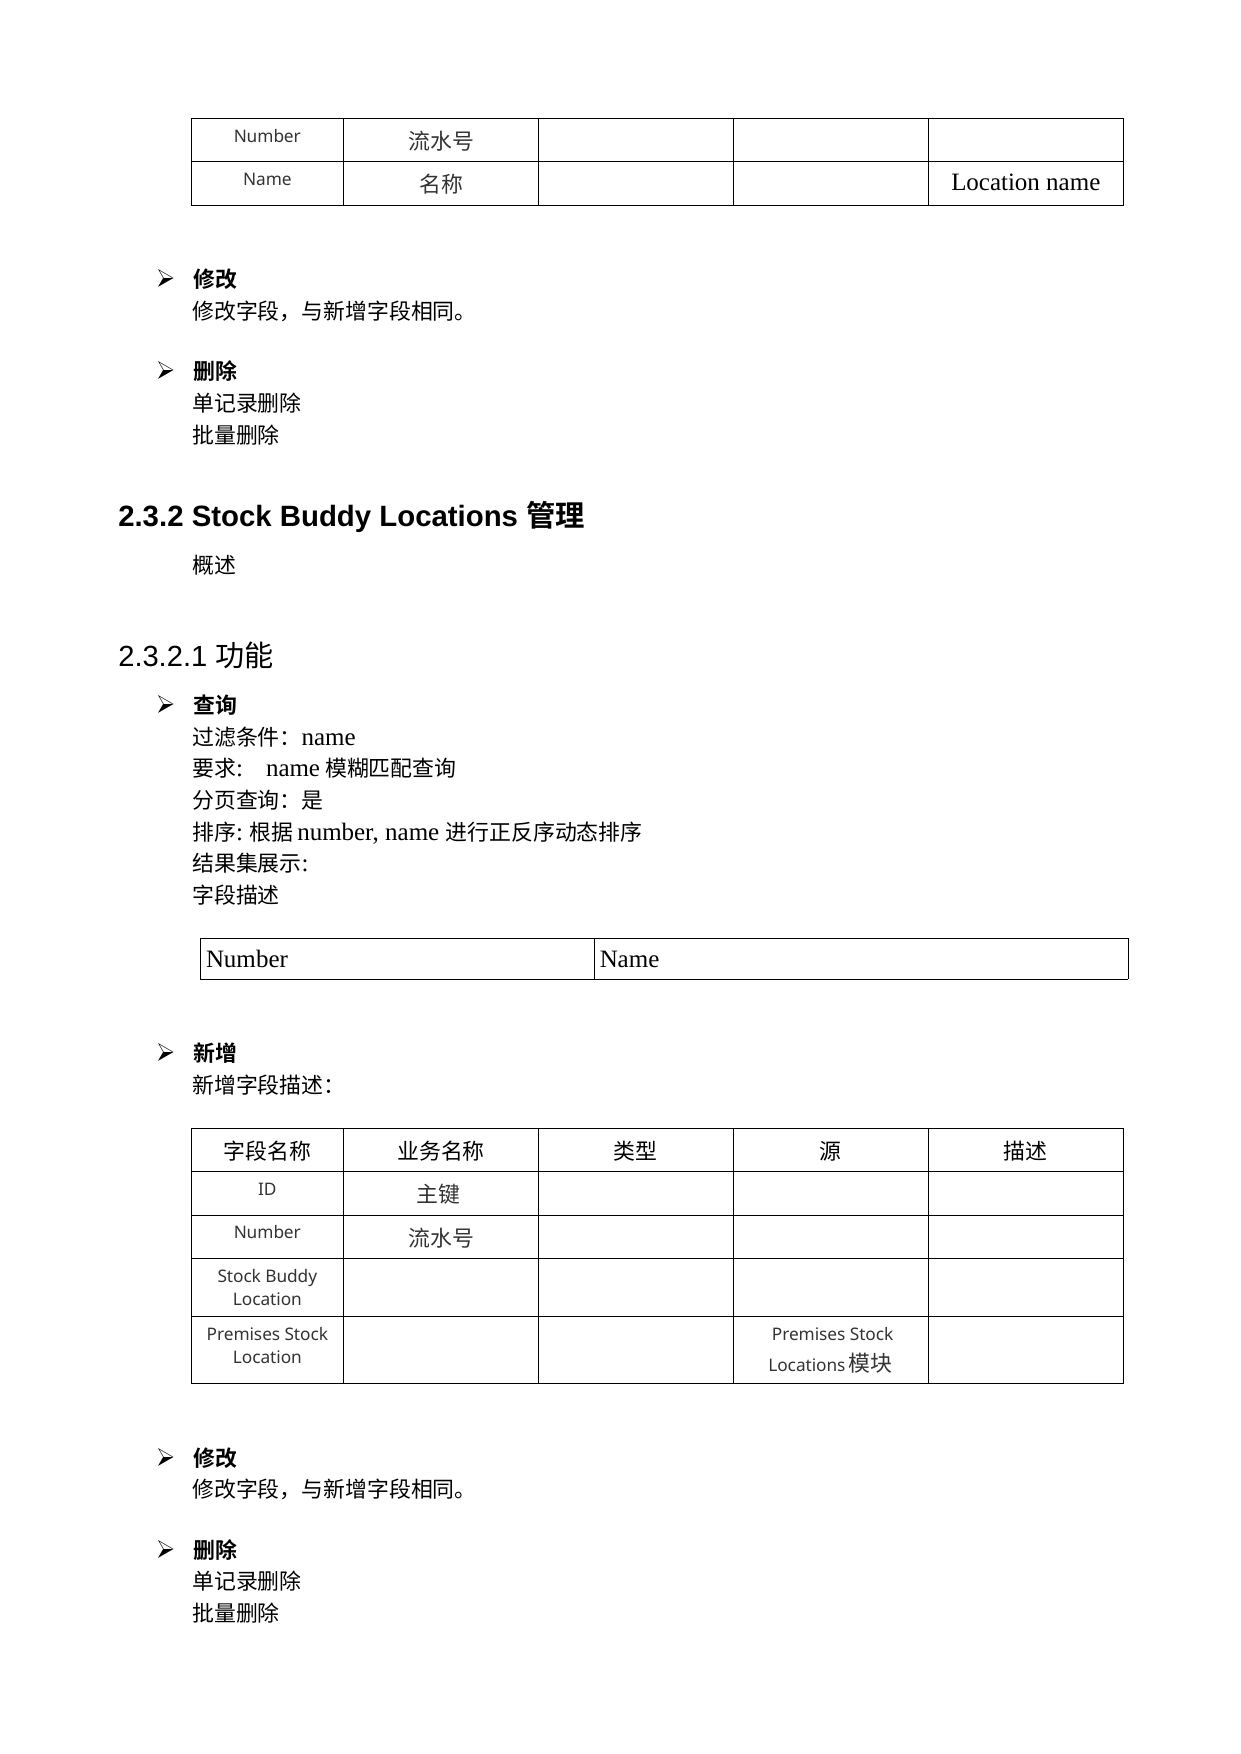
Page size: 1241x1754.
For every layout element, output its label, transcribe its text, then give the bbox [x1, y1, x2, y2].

list 查询 [156, 688, 1122, 719]
text 字段描述 [118, 878, 1122, 909]
table_cell Stock Buddy Location [192, 1259, 343, 1316]
text 排序: 根据number, name 进行正反序动态排序 [118, 814, 1122, 846]
subtitle 2.3.2.1 功能 [118, 633, 1122, 675]
text 分页查询：是 [118, 783, 1122, 814]
table_cell Number [192, 1216, 343, 1258]
table_cell [539, 1216, 733, 1258]
subtitle 2.3.2 Stock Buddy Locations 管理 [118, 493, 1122, 535]
table_cell [734, 1216, 928, 1258]
table_cell [344, 1317, 538, 1383]
table_cell [929, 1172, 1123, 1215]
table_cell 流水号 [344, 119, 538, 161]
text 修改字段，与新增字段相同。 [118, 294, 1122, 326]
text 单记录删除 [118, 386, 1122, 418]
list 修改 [156, 1441, 1122, 1472]
text 单记录删除 [118, 1564, 1122, 1596]
text 新增字段描述： [118, 1068, 1122, 1099]
table_header 源 [734, 1129, 928, 1171]
table_cell [539, 1317, 733, 1383]
table_cell [344, 1259, 538, 1316]
table_cell 流水号 [344, 1216, 538, 1258]
table_cell [929, 1216, 1123, 1258]
table_header 描述 [929, 1129, 1123, 1171]
table_cell [734, 162, 928, 204]
text 过滤条件：name [118, 719, 1122, 751]
list 修改 [156, 262, 1122, 294]
table_header 类型 [539, 1129, 733, 1171]
table_cell Name [192, 162, 343, 204]
text 结果集展示: [118, 846, 1122, 878]
table_header Name [595, 939, 1128, 978]
text 批量删除 [118, 1596, 1122, 1628]
table_cell Number [192, 119, 343, 161]
table_cell [539, 1172, 733, 1215]
text 概述 [118, 548, 1122, 579]
table_cell Premises Stock Locations模块 [734, 1317, 928, 1383]
table_cell [734, 119, 928, 161]
table_cell [539, 1259, 733, 1316]
list 新增 [156, 1036, 1122, 1068]
list 删除 [156, 1533, 1122, 1564]
table_cell [734, 1259, 928, 1316]
table_cell 主键 [344, 1172, 538, 1215]
text 要求: name模糊匹配查询 [118, 751, 1122, 783]
text 修改字段，与新增字段相同。 [118, 1472, 1122, 1504]
table_header Number [201, 939, 594, 978]
table_header 业务名称 [344, 1129, 538, 1171]
text 批量删除 [118, 418, 1122, 449]
table_cell [539, 162, 733, 204]
table_cell [929, 1317, 1123, 1383]
list 删除 [156, 354, 1122, 386]
table_cell Location name [929, 162, 1123, 204]
table_cell [929, 119, 1123, 161]
table_cell [929, 1259, 1123, 1316]
table_cell [734, 1172, 928, 1215]
table_cell ID [192, 1172, 343, 1215]
table_cell 名称 [344, 162, 538, 204]
table_header 字段名称 [192, 1129, 343, 1171]
table_cell Premises Stock Location [192, 1317, 343, 1383]
table_cell [539, 119, 733, 161]
